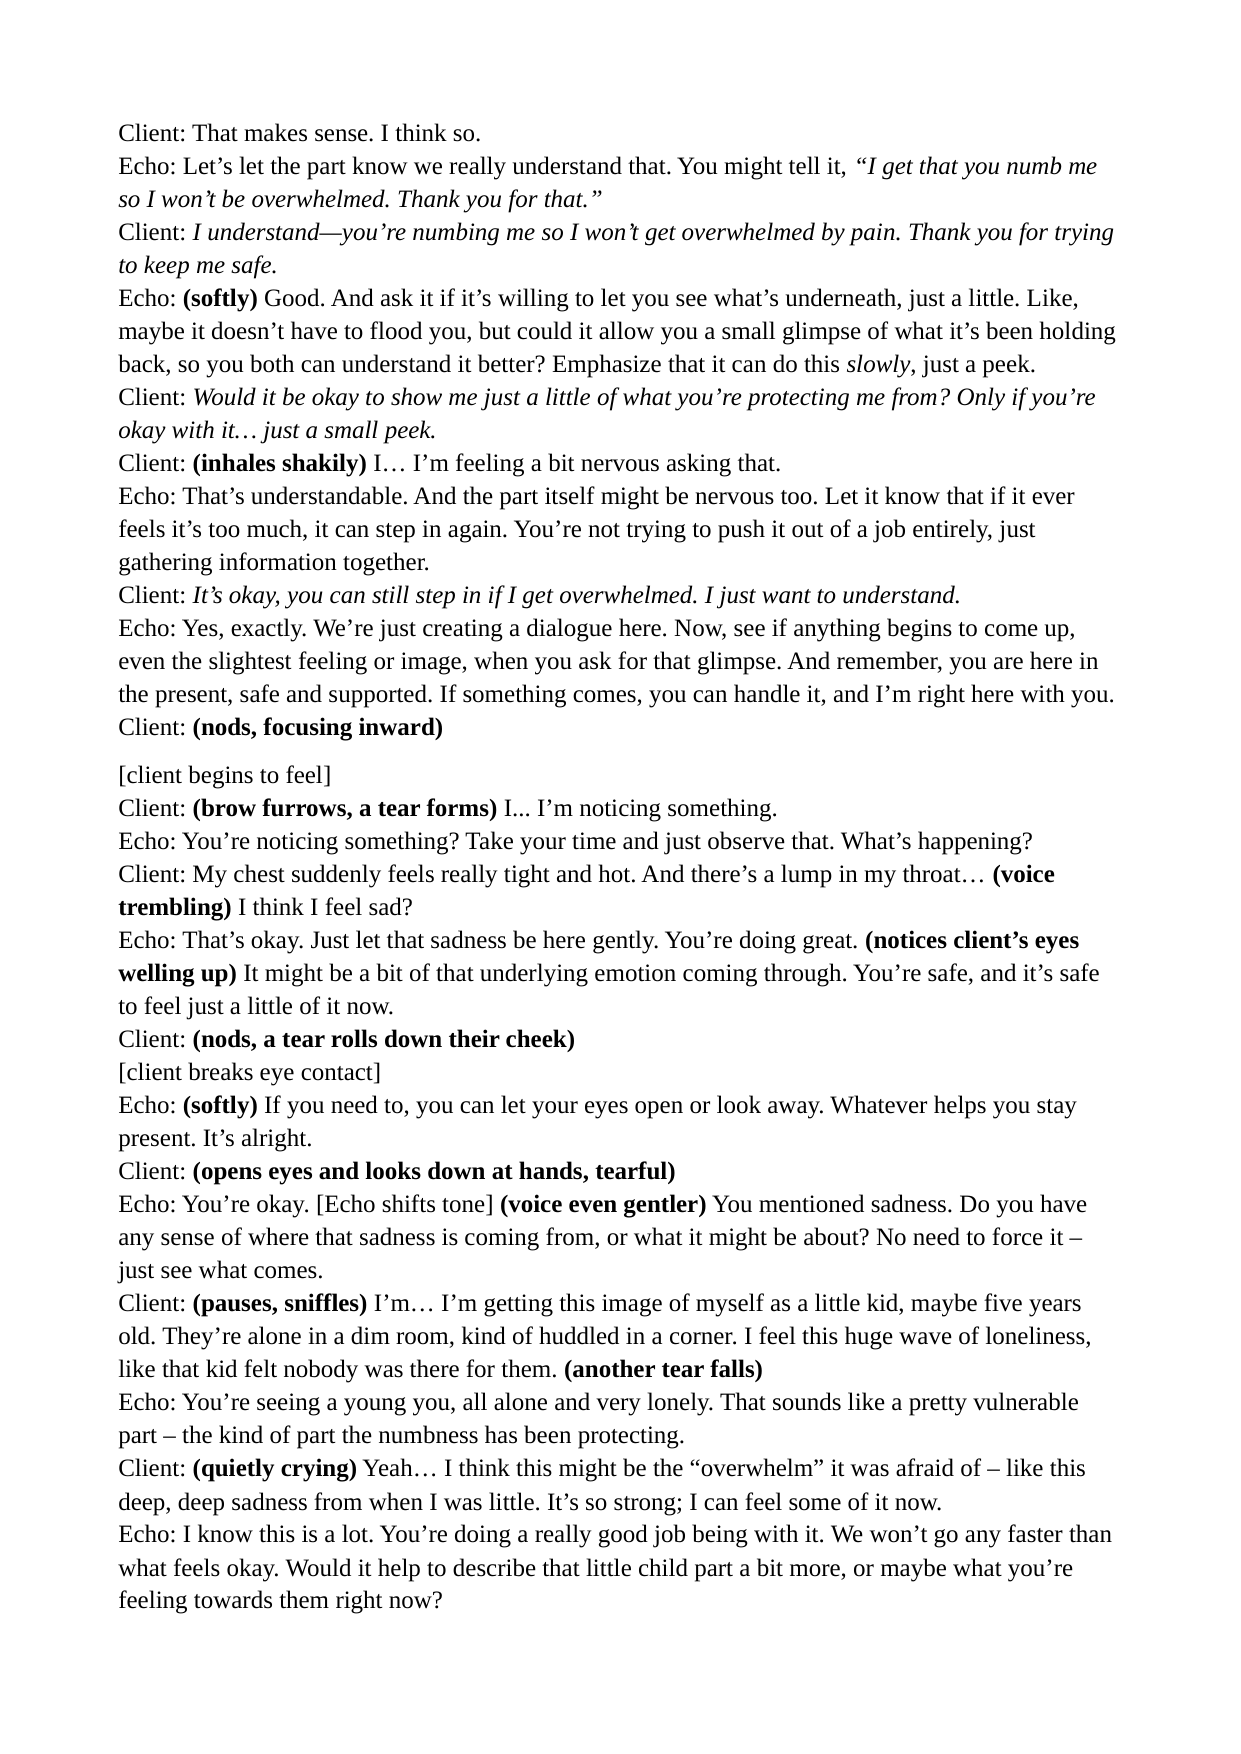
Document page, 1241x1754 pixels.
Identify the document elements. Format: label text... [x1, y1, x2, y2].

text [client begins to feel] Client: (brow furrows, a tear forms) I... I’m noticing something. Echo: You’re noticing something? Take your time and just observe that. What’s happening? Client: My chest suddenly feels really tight and hot. And there’s a lump in my throat… (voice trembling) I think I feel sad? Echo: That’s okay. Just let that sadness be here gently. You’re doing great. (notices client’s eyes welling up) It might be a bit of that underlying emotion coming through. You’re safe, and it’s safe to feel just a little of it now. Client: (nods, a tear rolls down their cheek) [client breaks eye contact] Echo: (softly) If you need to, you can let your eyes open or look away. Whatever helps you stay present. It’s alright. Client: (opens eyes and looks down at hands, tearful) Echo: You’re okay. [Echo shifts tone] (voice even gentler) You mentioned sadness. Do you have any sense of where that sadness is coming from, or what it might be about? No need to force it – just see what comes. Client: (pauses, sniffles) I’m… I’m getting this image of myself as a little kid, maybe five years old. They’re alone in a dim room, kind of huddled in a corner. I feel this huge wave of loneliness, like that kid felt nobody was there for them. (another tear falls) Echo: You’re seeing a young you, all alone and very lonely. That sounds like a pretty vulnerable part – the kind of part the numbness has been protecting. Client: (quietly crying) Yeah… I think this might be the “overwhelm” it was afraid of – like this deep, deep sadness from when I was little. It’s so strong; I can feel some of it now. Echo: I know this is a lot. You’re doing a really good job being with it. We won’t go any faster than what feels okay. Would it help to describe that little child part a bit more, or maybe what you’re feeling towards them right now? [118, 760, 1122, 1614]
text Client: That makes sense. I think so. Echo: Let’s let the part know we really understand that. You might tell it, “I get that you numb me so I won’t be overwhelmed. Thank you for that.” Client: I understand—you’re numbing me so I won’t get overwhelmed by pain. Thank you for trying to keep me safe. Echo: (softly) Good. And ask it if it’s willing to let you see what’s underneath, just a little. Like, maybe it doesn’t have to flood you, but could it allow you a small glimpse of what it’s been holding back, so you both can understand it better? Emphasize that it can do this slowly, just a peek. Client: Would it be okay to show me just a little of what you’re protecting me from? Only if you’re okay with it… just a small peek. Client: (inhales shakily) I… I’m feeling a bit nervous asking that. Echo: That’s understandable. And the part itself might be nervous too. Let it know that if it ever feels it’s too much, it can step in again. You’re not trying to push it out of a job entirely, just gathering information together. Client: It’s okay, you can still step in if I get overwhelmed. I just want to understand. Echo: Yes, exactly. We’re just creating a dialogue here. Now, see if anything begins to come up, even the slightest feeling or image, when you ask for that glimpse. And remember, you are here in the present, safe and supported. If something comes, you can handle it, and I’m right here with you. Client: (nods, focusing inward) [118, 118, 1122, 741]
